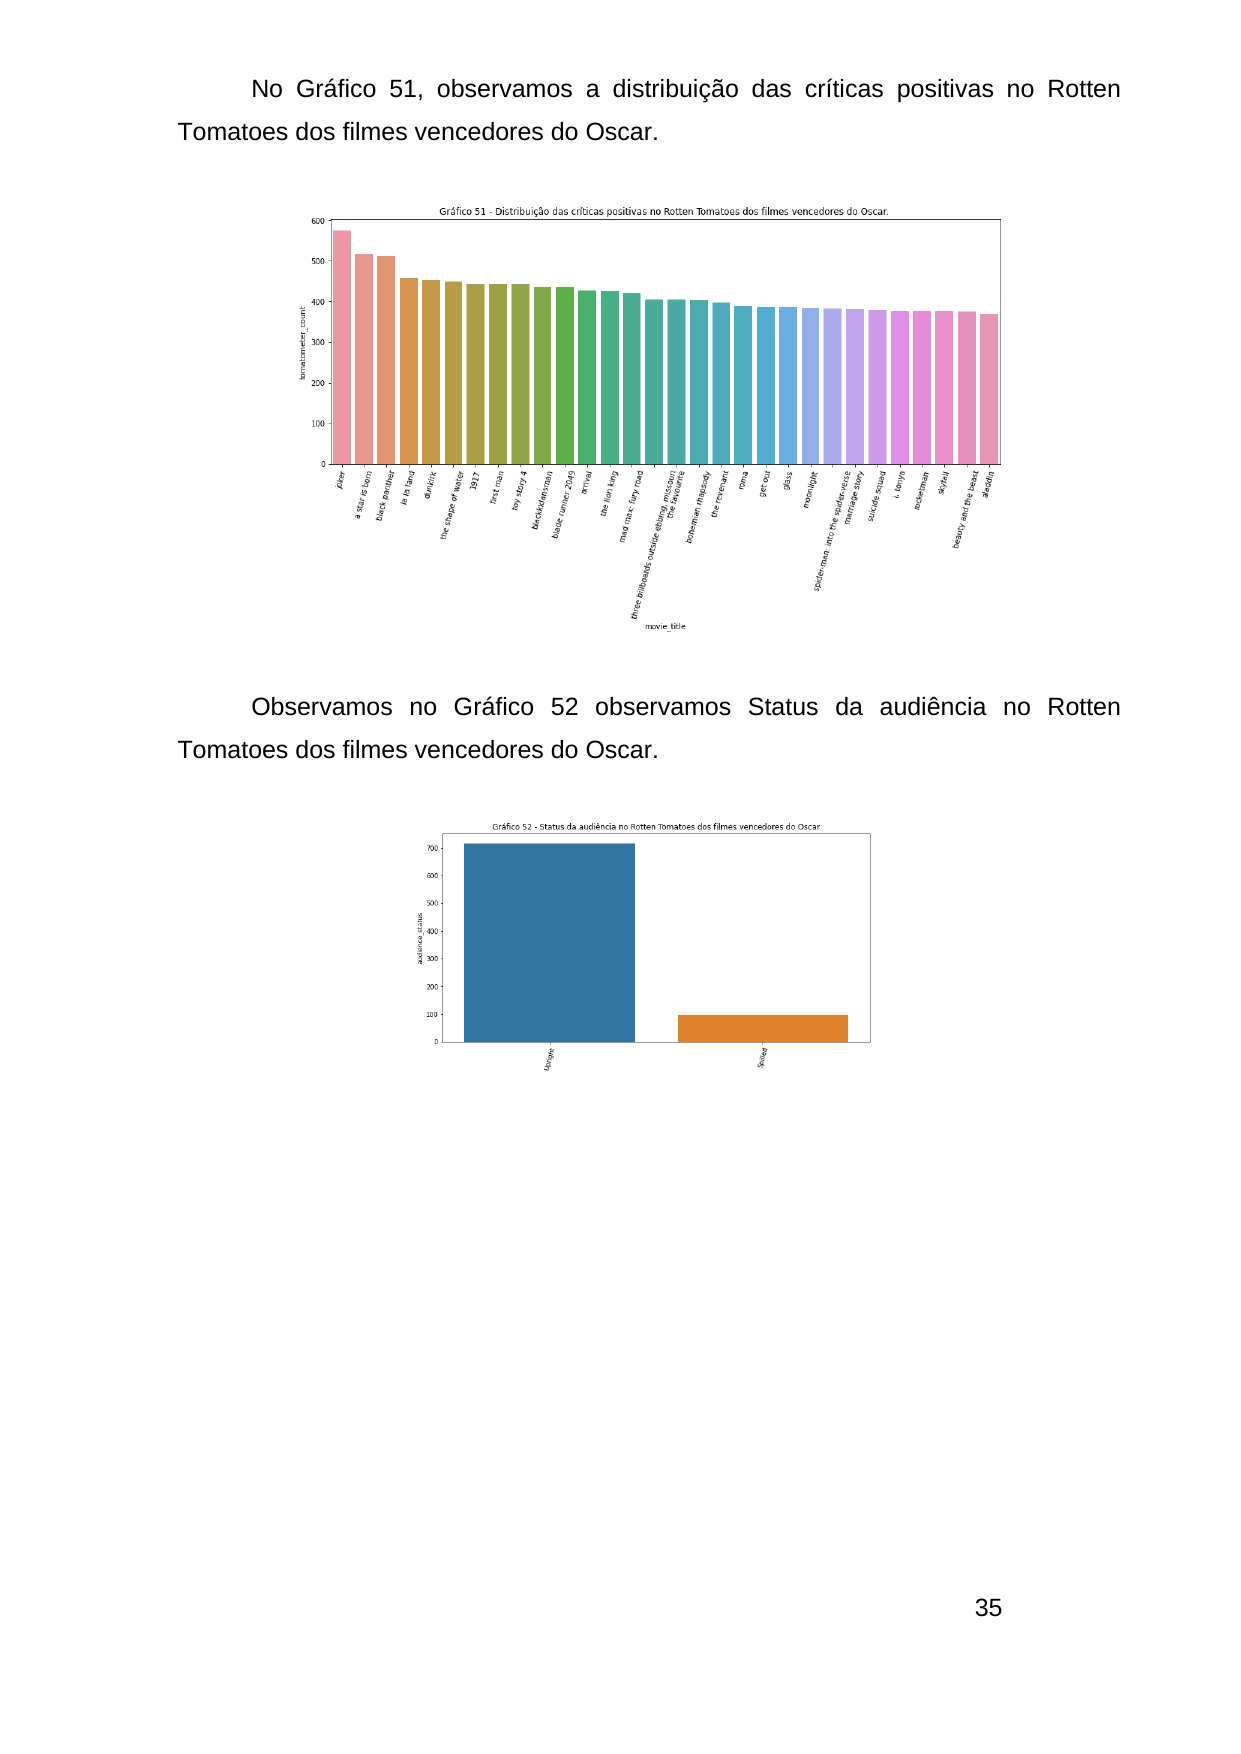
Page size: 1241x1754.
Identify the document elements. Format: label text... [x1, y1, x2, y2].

text No Gráfico 51, observamos a distribuição das críticas positivas no Rotten Tomatoes dos filmes vencedores do Oscar. [177, 74, 1122, 146]
text Observamos no Gráfico 52 observamos Status da audiência no Rotten Tomatoes dos filmes vencedores do Oscar. [177, 692, 1122, 764]
picture [413, 821, 886, 1074]
picture [295, 203, 1004, 635]
